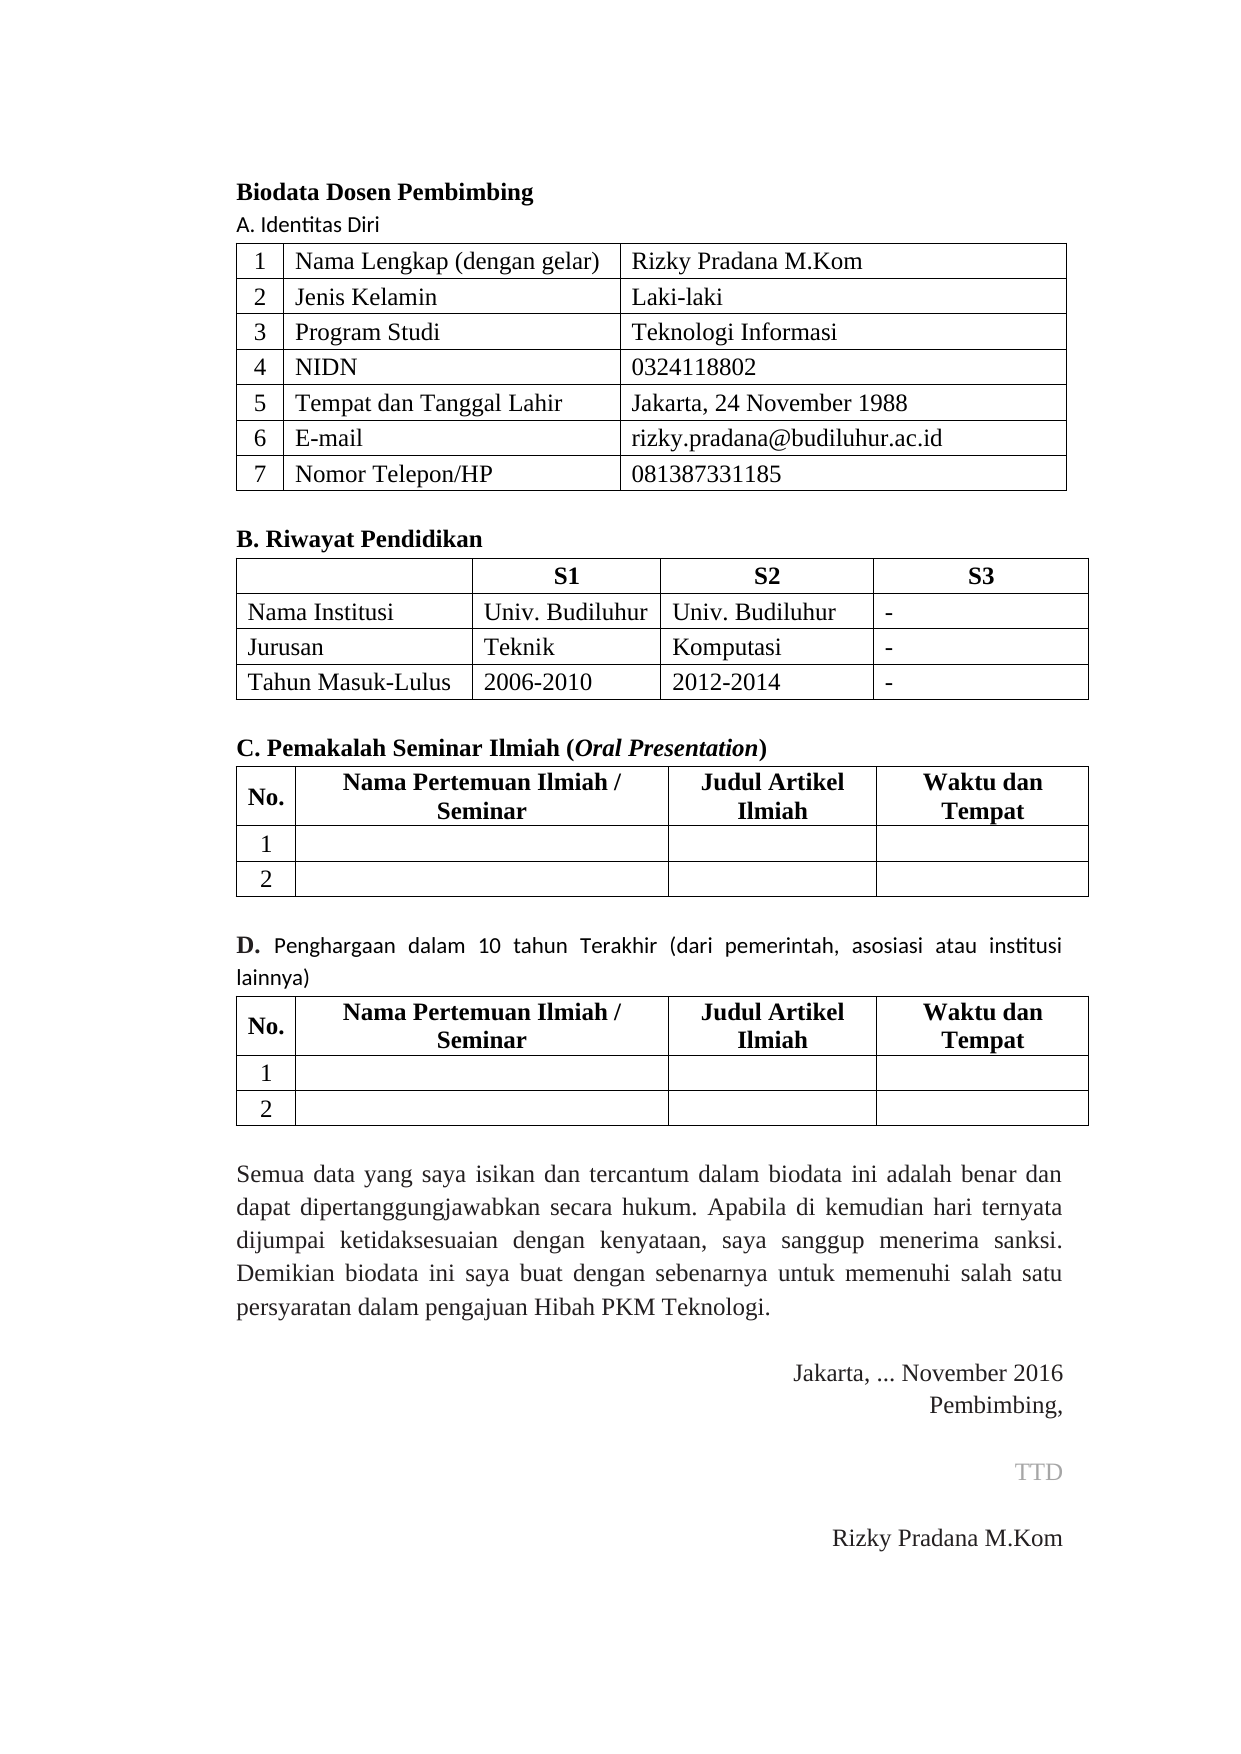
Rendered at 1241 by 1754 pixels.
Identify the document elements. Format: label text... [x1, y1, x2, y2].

table_cell Komputasi [661, 629, 873, 664]
table_cell Nama Institusi [237, 594, 472, 628]
table_header Nama Pertemuan Ilmiah / Seminar [296, 767, 668, 825]
list Biodata Dosen Pembimbing [236, 177, 1063, 206]
list C. Pemakalah Seminar Ilmiah (Oral Presentation) [236, 733, 1063, 762]
table_cell Teknologi Informasi [621, 314, 1066, 349]
table_cell Univ. Budiluhur [473, 594, 660, 628]
table_header No. [237, 997, 295, 1054]
table_cell 081387331185 [621, 456, 1066, 490]
table_header 1 [237, 244, 283, 278]
table_cell 2 [237, 1091, 295, 1125]
table_cell NIDN [284, 350, 620, 384]
table_cell - [874, 629, 1088, 664]
table_header Waktu dan Tempat [877, 997, 1088, 1054]
table_cell Jakarta, 24 November 1988 [621, 385, 1066, 419]
table_cell [669, 826, 876, 861]
text Semua data yang saya isikan dan tercantum dalam biodata ini adalah benar dan dapat dipertanggungjawabkan secara hukum. Apabila di kemudian hari ternyata dijumpai ketidaksesuaian dengan kenyataan, saya sanggup menerima sanksi. Demikian biodata ini saya buat dengan sebenarnya untuk memenuhi salah satu persyaratan dalam pengajuan Hibah PKM Teknologi. [236, 1159, 1063, 1320]
table_cell 5 [237, 385, 283, 419]
table_cell [669, 862, 876, 896]
list A. Identitas Diri [236, 210, 1063, 238]
table_header S1 [473, 559, 660, 593]
table_cell [296, 862, 668, 896]
table_cell 4 [237, 350, 283, 384]
table_header No. [237, 767, 295, 825]
list B. Riwayat Pendidikan [236, 524, 1063, 553]
table_cell 7 [237, 456, 283, 490]
table_cell [296, 826, 668, 861]
text Pembimbing, [236, 1391, 1063, 1419]
table_cell - [874, 665, 1088, 699]
table_cell Teknik [473, 629, 660, 664]
table_header Nama Pertemuan Ilmiah / Seminar [296, 997, 668, 1054]
table_cell 2 [237, 862, 295, 896]
table_cell [669, 1091, 876, 1125]
table_cell 2006-2010 [473, 665, 660, 699]
table_header Waktu dan Tempat [877, 767, 1088, 825]
table_cell 2 [237, 279, 283, 313]
table_header Nama Lengkap (dengan gelar) [284, 244, 620, 278]
table_cell 6 [237, 421, 283, 455]
table_cell [296, 1056, 668, 1090]
table_cell [877, 862, 1088, 896]
table_header S3 [874, 559, 1088, 593]
text TTD [236, 1457, 1063, 1485]
table_cell Tempat dan Tanggal Lahir [284, 385, 620, 419]
list D. Penghargaan dalam 10 tahun Terakhir (dari pemerintah, asosiasi atau institusi lainnya) [236, 930, 1063, 991]
table_header [237, 559, 472, 593]
table_cell Tahun Masuk-Lulus [237, 665, 472, 699]
table_cell [296, 1091, 668, 1125]
table_cell [877, 1091, 1088, 1125]
table_cell 3 [237, 314, 283, 349]
table_header Rizky Pradana M.Kom [621, 244, 1066, 278]
table_cell Nomor Telepon/HP [284, 456, 620, 490]
table_cell 0324118802 [621, 350, 1066, 384]
table_cell Jenis Kelamin [284, 279, 620, 313]
table_cell [877, 826, 1088, 861]
table_cell rizky.pradana@budiluhur.ac.id [621, 421, 1066, 455]
table_cell 1 [237, 826, 295, 861]
table_cell Program Studi [284, 314, 620, 349]
table_header S2 [661, 559, 873, 593]
table_header Judul Artikel Ilmiah [669, 767, 876, 825]
text Rizky Pradana M.Kom [236, 1523, 1063, 1551]
text Jakarta, ... November 2016 [236, 1358, 1063, 1386]
table_cell Laki-laki [621, 279, 1066, 313]
table_cell Jurusan [237, 629, 472, 664]
table_header Judul Artikel Ilmiah [669, 997, 876, 1054]
table_cell - [874, 594, 1088, 628]
table_cell [669, 1056, 876, 1090]
table_cell E-mail [284, 421, 620, 455]
table_cell Univ. Budiluhur [661, 594, 873, 628]
table_cell 1 [237, 1056, 295, 1090]
table_cell 2012-2014 [661, 665, 873, 699]
table_cell [877, 1056, 1088, 1090]
